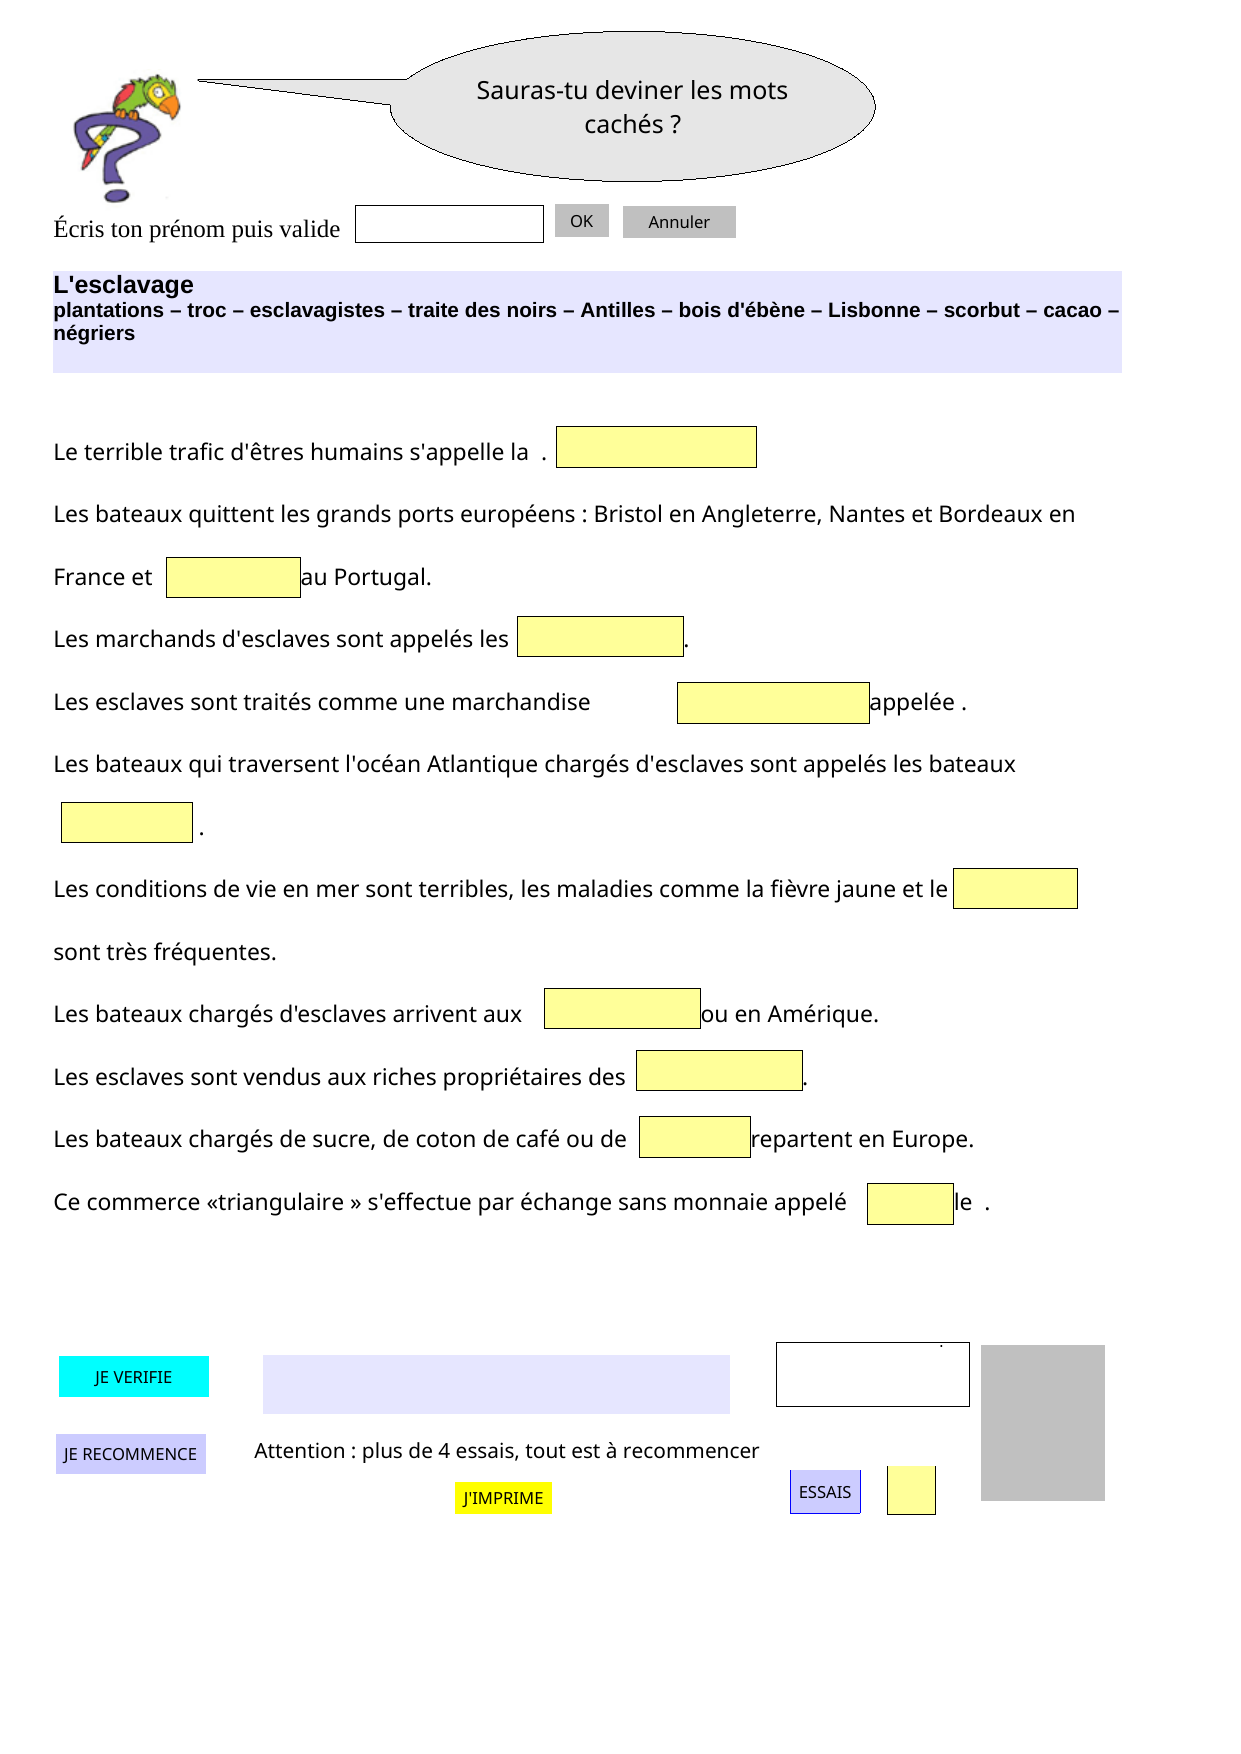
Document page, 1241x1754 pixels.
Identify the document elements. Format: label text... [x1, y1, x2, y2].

text Les bateaux chargés d'esclaves arrivent aux [53, 998, 544, 1029]
text . [684, 623, 1122, 654]
text ou en Amérique. [701, 998, 1122, 1029]
text Les marchands d'esclaves sont appelés les [53, 623, 517, 654]
text Les bateaux chargés de sucre, de coton de café ou de [53, 1123, 639, 1154]
text le . [954, 1185, 1122, 1217]
picture [69, 69, 198, 216]
text [53, 810, 61, 842]
text appelée . [870, 685, 1122, 717]
text . [193, 810, 1122, 842]
text Le terrible trafic d'êtres humains s'appelle la . [53, 435, 556, 467]
text Écris ton prénom puis valide [53, 56, 1122, 243]
text Les conditions de vie en mer sont terribles, les maladies comme la fièvre jaune et le sont très fréquentes. [53, 873, 1122, 967]
text [757, 435, 1122, 467]
text Les esclaves sont traités comme une marchandise [53, 685, 677, 717]
text Ce commerce «triangulaire » s'effectue par échange sans monnaie appelé [53, 1185, 867, 1217]
text Les bateaux qui traversent l'océan Atlantique chargés d'esclaves sont appelés les bateaux [53, 748, 1122, 779]
text repartent en Europe. [751, 1123, 1122, 1154]
text Les esclaves sont vendus aux riches propriétaires des . [53, 1060, 1122, 1092]
text plantations – troc – esclavagistes – traite des noirs – Antilles – bois d'ébène – Lisbonne – scorbut – cacao – négriers [53, 298, 1122, 373]
text L'esclavage [53, 271, 1122, 298]
text Les bateaux quittent les grands ports européens : Bristol en Angleterre, Nantes et Bordeaux en France et au Portugal. [53, 498, 1122, 592]
